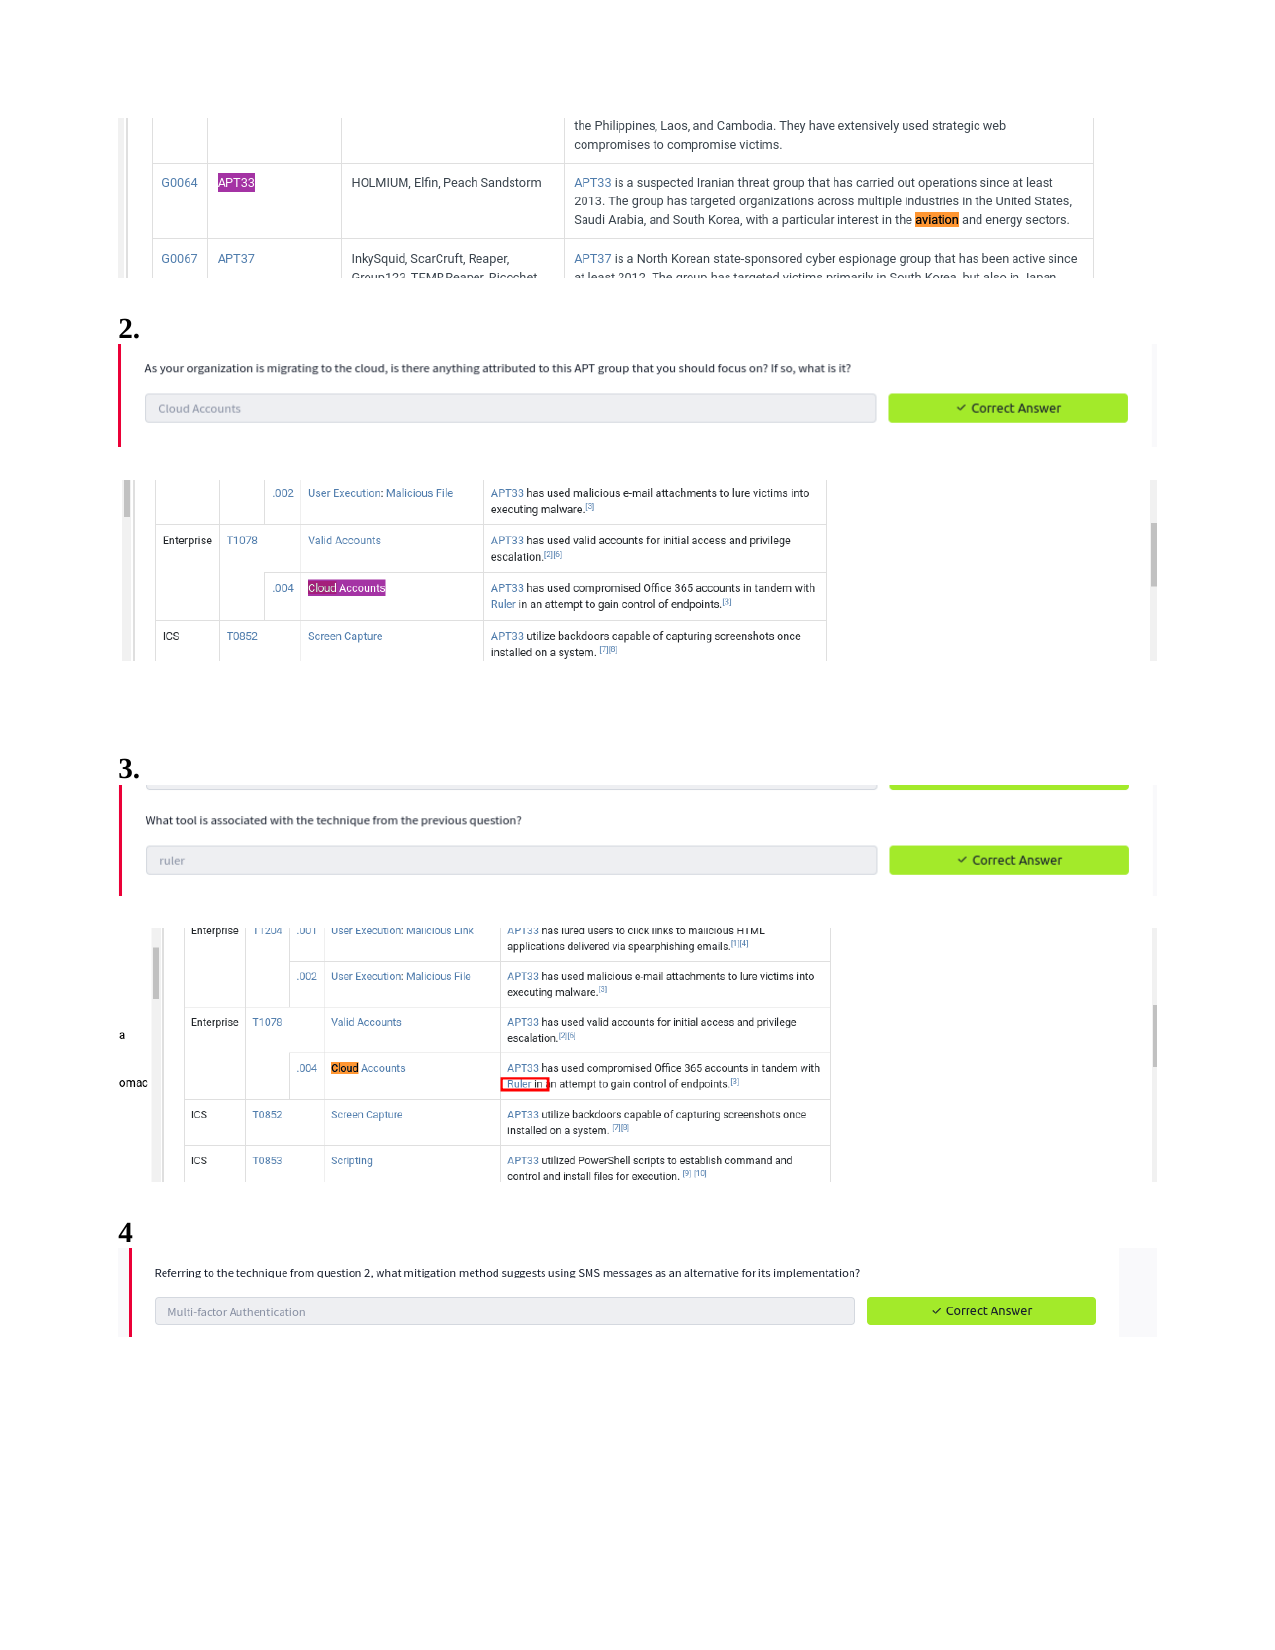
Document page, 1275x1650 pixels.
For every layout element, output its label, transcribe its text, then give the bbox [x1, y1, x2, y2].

picture [118, 928, 1157, 1182]
picture [118, 1248, 1157, 1337]
text 3. [118, 752, 1157, 785]
picture [118, 118, 1157, 278]
picture [118, 785, 1157, 896]
picture [118, 344, 1157, 447]
text 2. [118, 311, 1157, 344]
picture [118, 480, 1157, 661]
text 4 [118, 1215, 1157, 1248]
